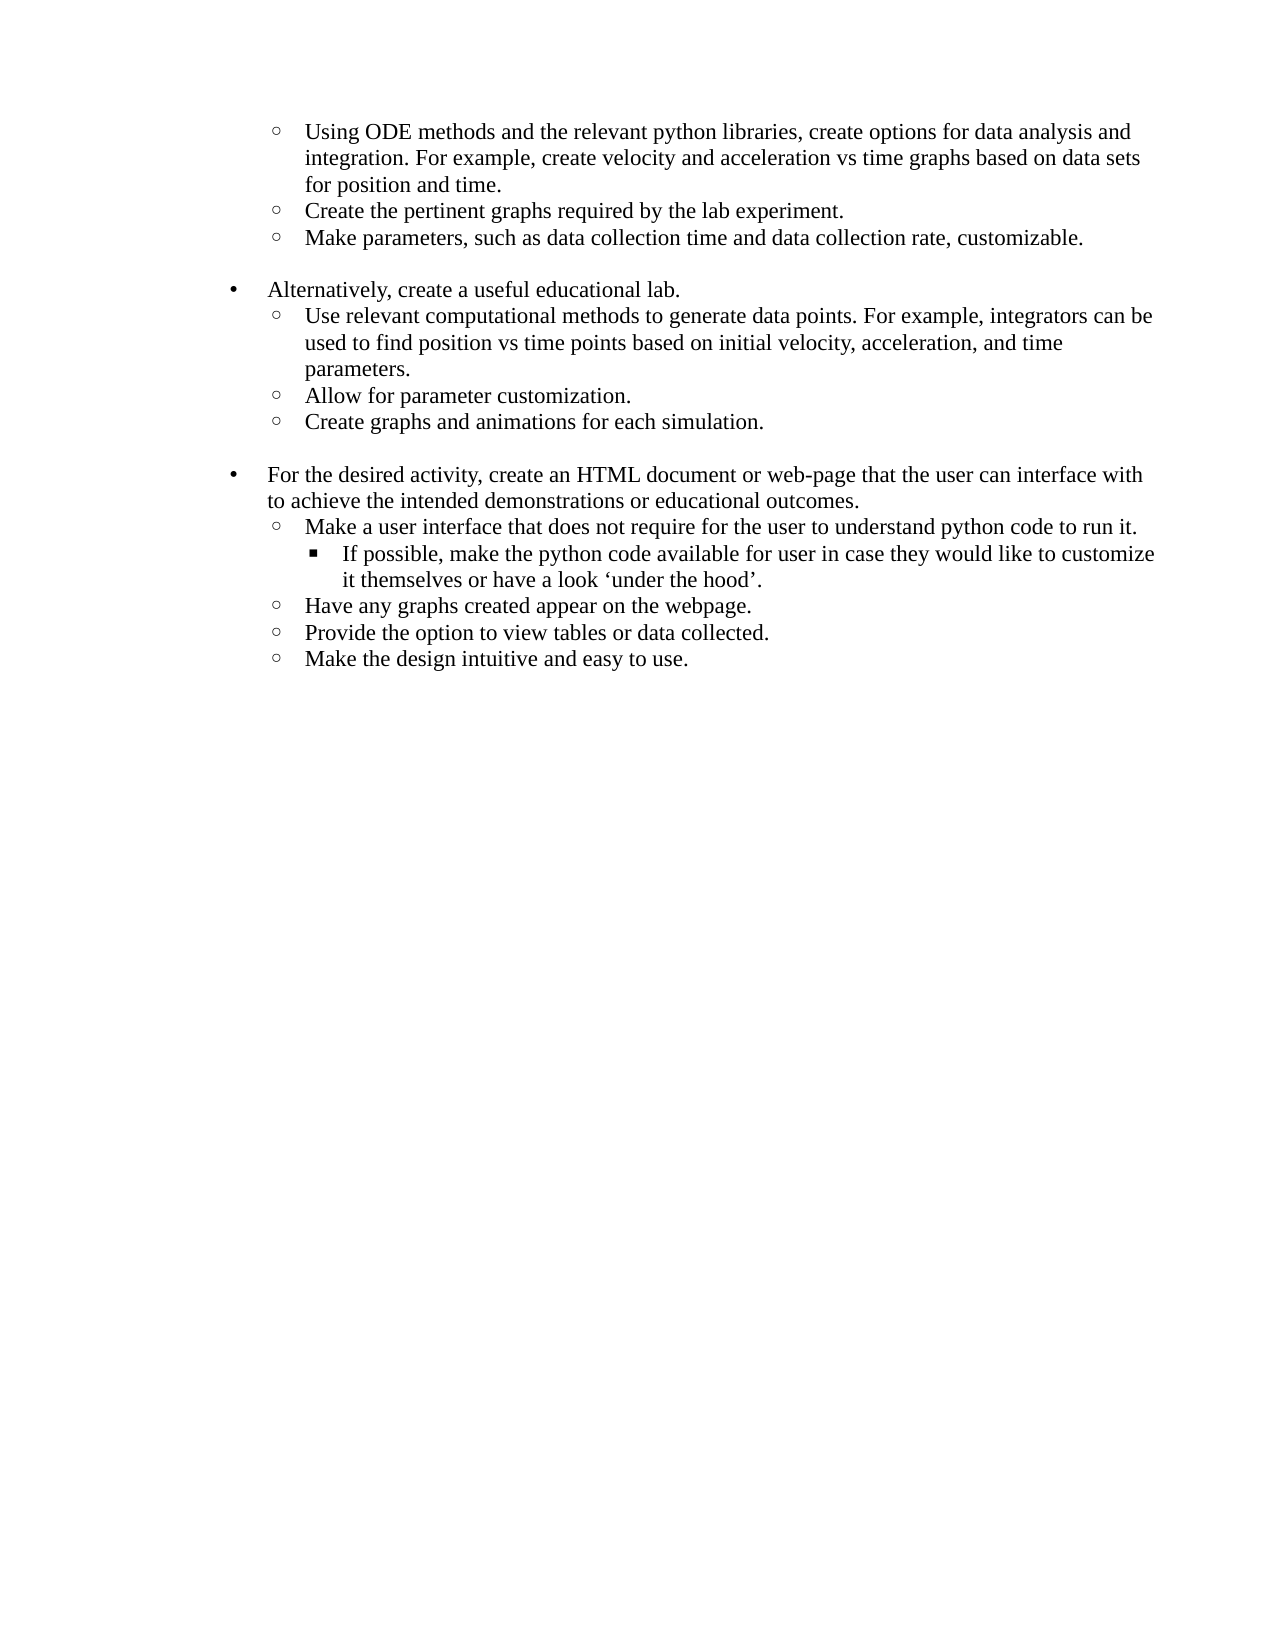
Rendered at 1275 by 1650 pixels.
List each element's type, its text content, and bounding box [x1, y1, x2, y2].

list Allow for parameter customization. [267, 382, 1157, 408]
list Create the pertinent graphs required by the lab experiment. [267, 197, 1157, 223]
list Make a user interface that does not require for the user to understand python code to run it. [267, 513, 1157, 540]
list Create graphs and animations for each simulation. [267, 408, 1157, 461]
list Make parameters, such as data collection time and data collection rate, customizable. [267, 223, 1157, 276]
list If possible, make the python code available for user in case they would like to customize it themselves or have a look ‘under the hood’. [304, 540, 1157, 592]
list For the desired activity, create an HTML document or web-page that the user can interface with to achieve the intended demonstrations or educational outcomes. [229, 461, 1157, 513]
list Using ODE methods and the relevant python libraries, create options for data analysis and integration. For example, create velocity and acceleration vs time graphs based on data sets for position and time. [267, 118, 1157, 197]
list Alternatively, create a useful educational lab. [229, 276, 1157, 303]
list Use relevant computational methods to generate data points. For example, integrators can be used to find position vs time points based on initial velocity, acceleration, and time parameters. [267, 303, 1157, 382]
list Have any graphs created appear on the webpage. [267, 592, 1157, 619]
list Make the design intuitive and easy to use. [267, 645, 1157, 672]
list Provide the option to view tables or data collected. [267, 619, 1157, 645]
